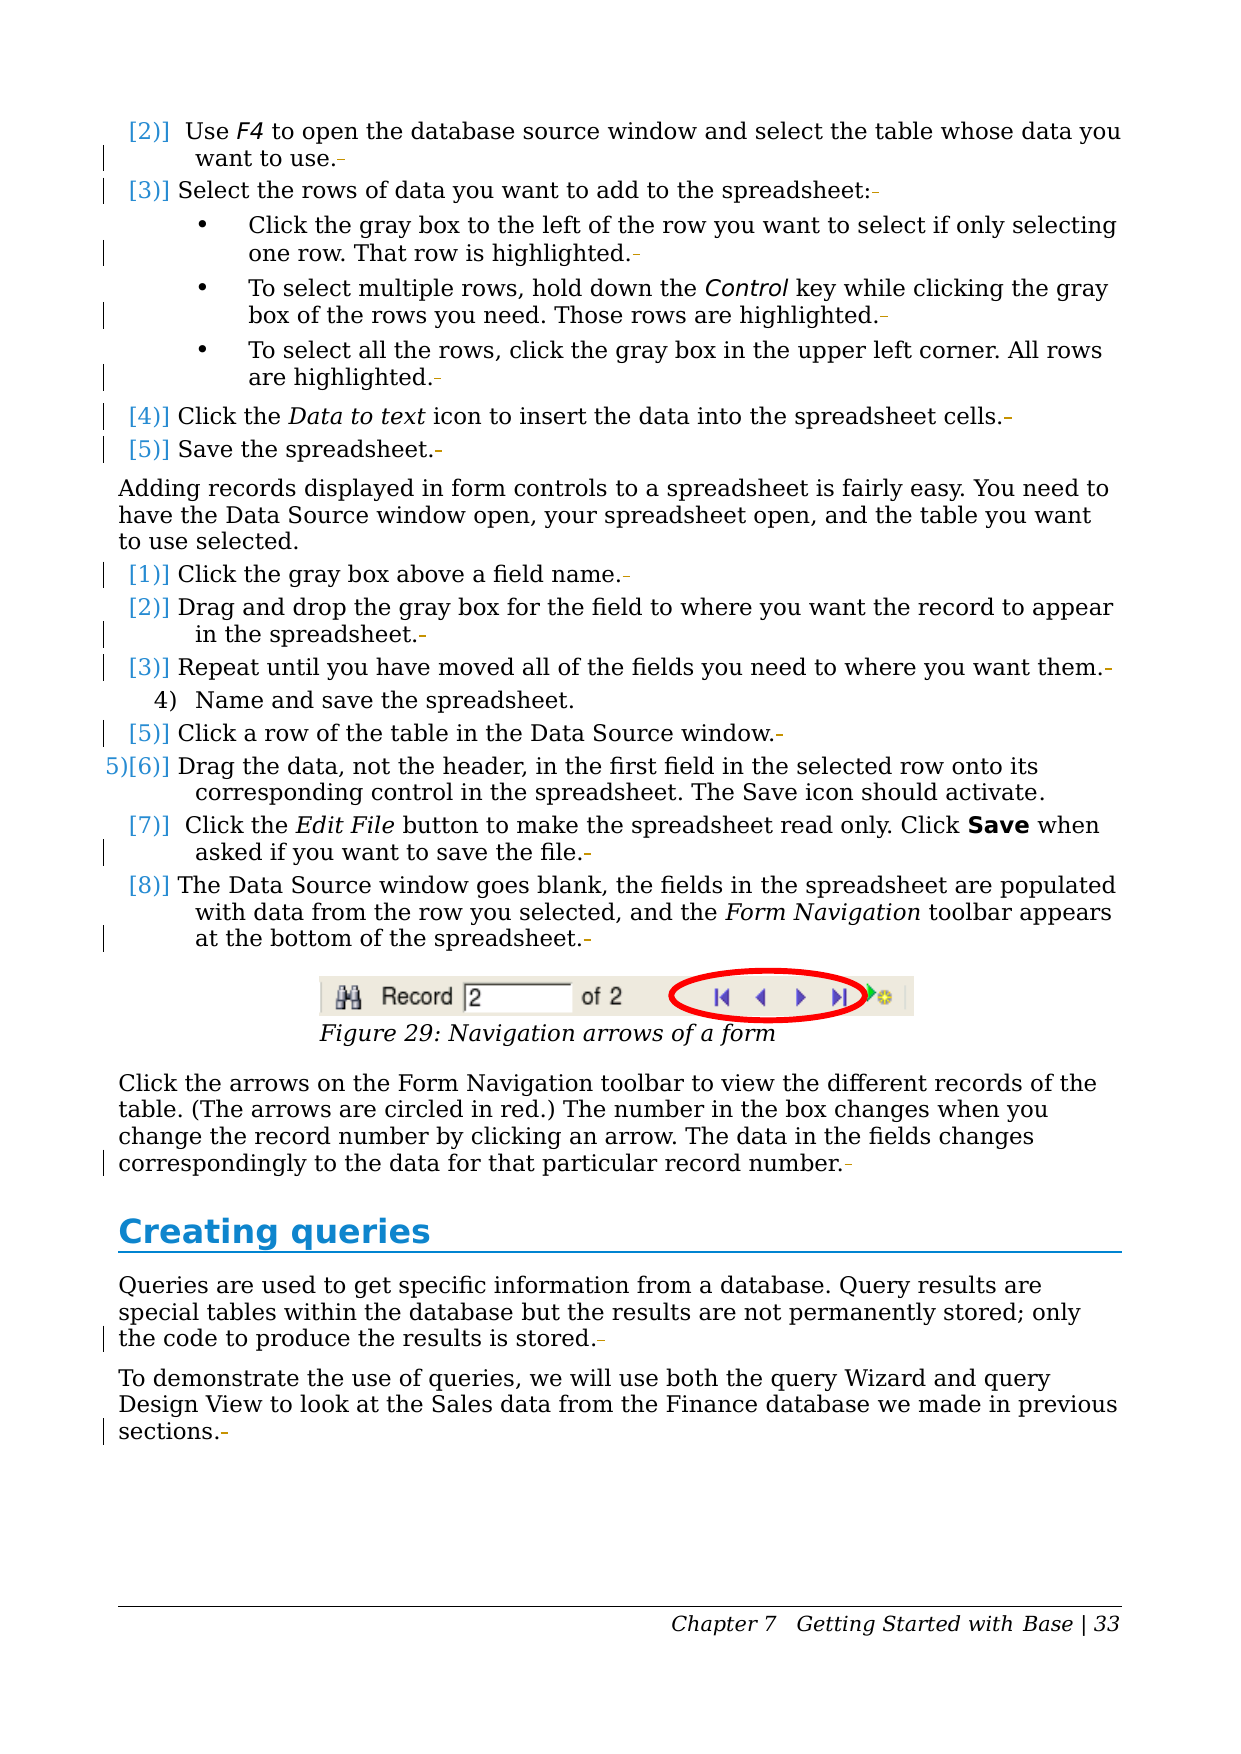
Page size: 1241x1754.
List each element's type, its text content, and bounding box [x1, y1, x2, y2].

list To select multiple rows, hold down the Control key while clicking the gray box of the rows you need. Those rows are highlighted. [195, 273, 1122, 328]
list Repeat until you have moved all of the fields you need to where you want them. [177, 654, 1122, 681]
list Click the gray box above a field name. [177, 562, 1122, 588]
picture [841, 976, 914, 1016]
list Click the gray box to the left of the row you want to select if only selecting one row. That row is highlighted. [195, 211, 1122, 266]
list Drag the data, not the header, in the first field in the selected row onto its corresponding control in the spreadsheet. The Save icon should activate. [177, 753, 1122, 806]
list To select all the rows, click the gray box in the upper left corner. All rows are highlighted. [195, 335, 1122, 391]
list Use F4 to open the database source window and select the table whose data you want to use. [177, 118, 1122, 171]
subtitle Creating queries [118, 1212, 1122, 1251]
text Click the arrows on the Form Navigation toolbar to view the different records of the table. (The arrows are circled in red.) The number in the box changes when you change the record number by clicking an arrow. The data in the fields changes correspondingly to the data for that particular record number. [118, 1070, 1122, 1176]
list Adding records displayed in form controls to a spreadsheet is fairly easy. You need to have the Data Source window open, your spreadsheet open, and the table you want to use selected. [118, 475, 1122, 555]
list Click a row of the table in the Data Source window. [177, 720, 1122, 747]
text To demonstrate the use of queries, we will use both the query Wizard and query Design View to look at the Sales data from the Finance database we made in previous sections. [118, 1365, 1122, 1445]
list Click the Edit File button to make the spreadsheet read only. Click Save when asked if you want to save the file. [177, 812, 1122, 866]
list Save the spreadsheet. [177, 436, 1122, 463]
picture [319, 976, 695, 1016]
list Drag and drop the gray box for the field to where you want the record to appear in the spreadsheet. [177, 594, 1122, 648]
picture [675, 976, 861, 1016]
list Name and save the spreadsheet. [177, 687, 1122, 714]
list Click the Data to text icon to insert the data into the spreadsheet cells. [177, 403, 1122, 430]
text Queries are used to get specific information from a database. Query results are special tables within the database but the results are not permanently stored; only the code to produce the results is stored. [118, 1272, 1122, 1352]
list The Data Source window goes blank, the fields in the spreadsheet are populated with data from the row you selected, and the Form Navigation toolbar appears at the bottom of the spreadsheet. [177, 872, 1122, 952]
list Select the rows of data you want to add to the spreadsheet: [177, 178, 1122, 204]
text Figure 92: Navigation arrows of a form [319, 1020, 913, 1047]
